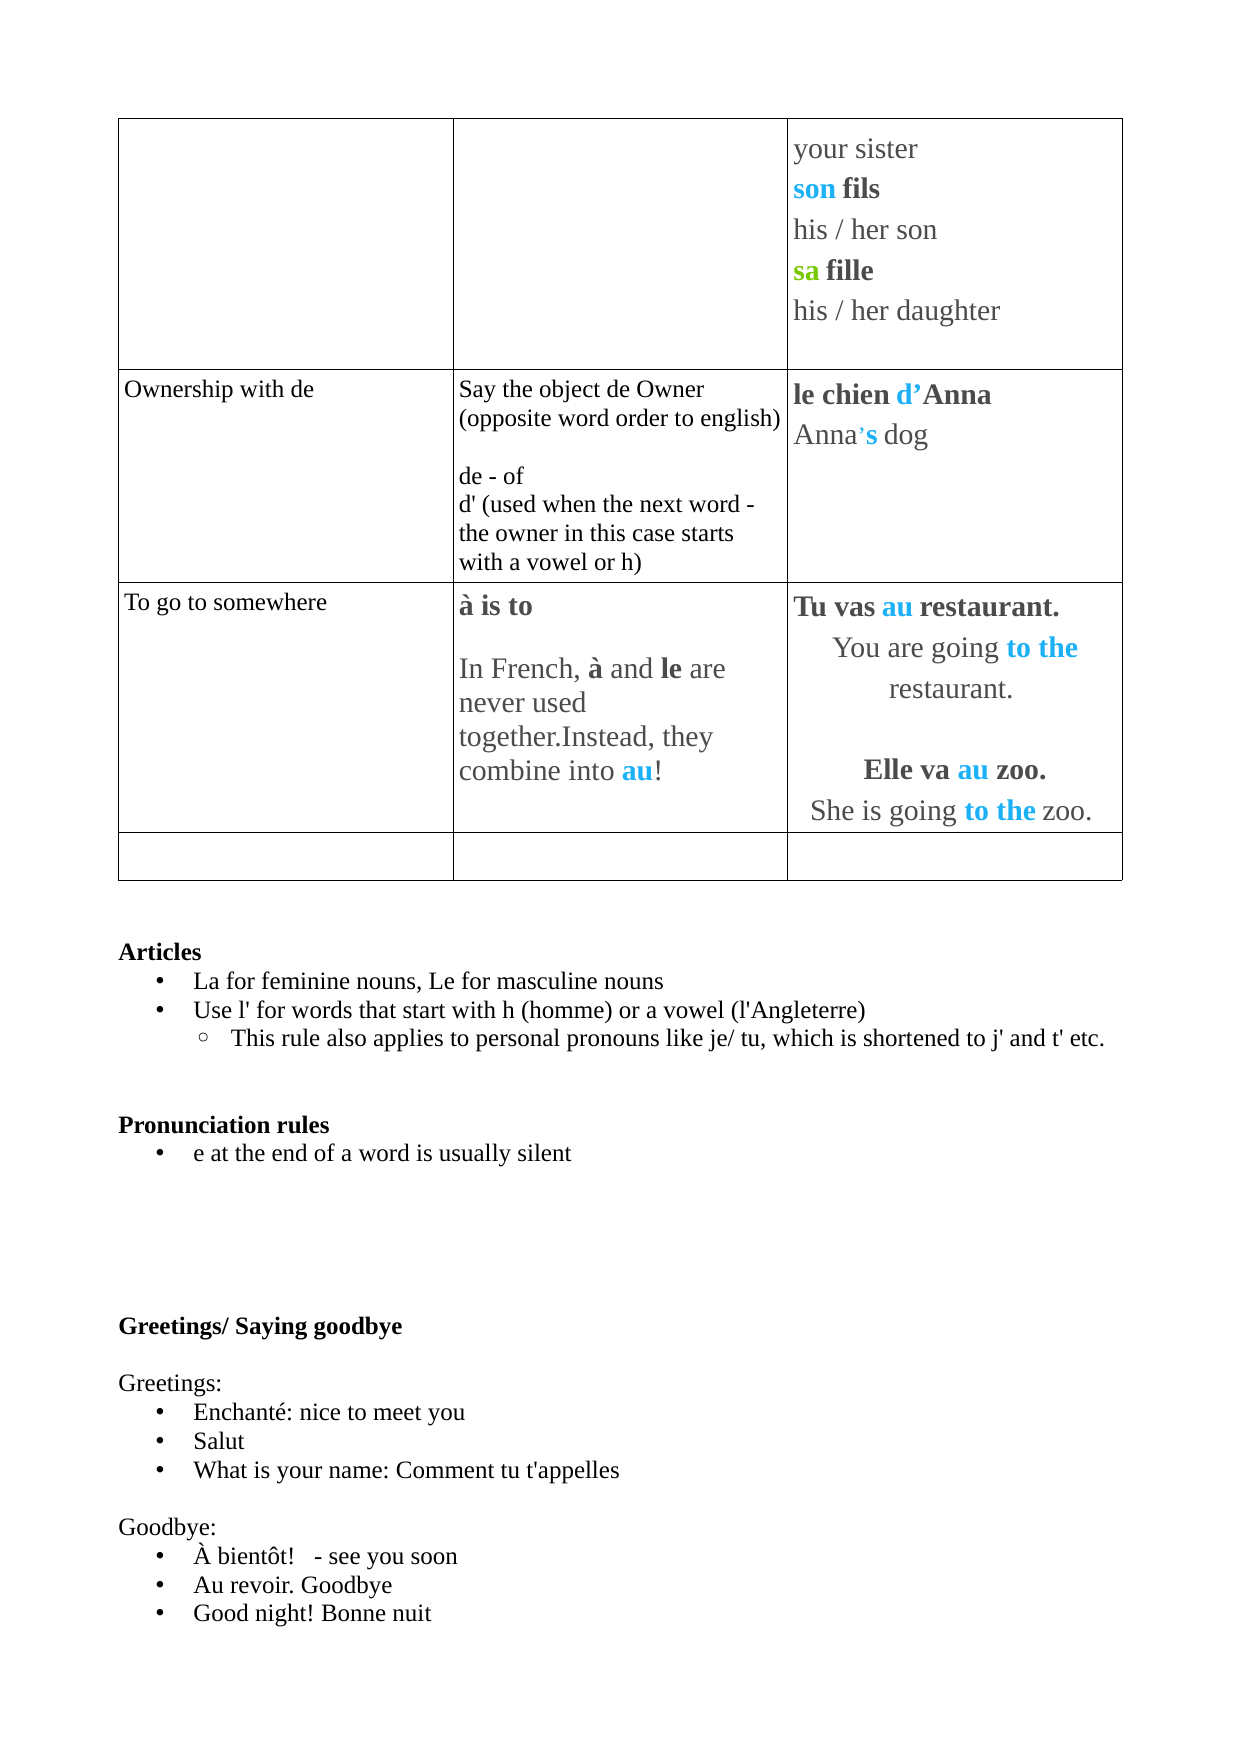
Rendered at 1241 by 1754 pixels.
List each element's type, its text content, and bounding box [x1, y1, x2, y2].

text Articles [118, 937, 1122, 966]
list Au revoir. Goodbye [156, 1570, 1122, 1598]
text Goodbye: [118, 1512, 1122, 1541]
table_cell [119, 119, 453, 369]
list e at the end of a word is usually silent [156, 1138, 1122, 1167]
text Greetings/ Saying goodbye [118, 1311, 1122, 1340]
table_cell [454, 119, 787, 369]
list What is your name: Comment tu t'appelles [156, 1455, 1122, 1483]
list Salut [156, 1426, 1122, 1455]
text Greetings: [118, 1368, 1122, 1397]
table_cell [119, 833, 453, 880]
table_cell Say the object de Owner (opposite word order to english) de - of d' (used when the next word - the owner in this case starts with a vowel or h) [454, 370, 787, 582]
list Enchanté: nice to meet you [156, 1397, 1122, 1426]
text Pronunciation rules [118, 1110, 1122, 1138]
table_cell le chien d’Anna Anna’s dog [788, 370, 1122, 582]
list À bientôt! - see you soon [156, 1541, 1122, 1570]
table_cell [454, 833, 787, 880]
list La for feminine nouns, Le for masculine nouns [156, 966, 1122, 995]
table_cell [788, 833, 1122, 880]
list Good night! Bonne nuit [156, 1598, 1122, 1627]
list Use l' for words that start with h (homme) or a vowel (l'Angleterre) [156, 995, 1122, 1023]
list This rule also applies to personal pronouns like je/ tu, which is shortened to j' and t' etc. [193, 1023, 1122, 1052]
table_cell To go to somewhere [119, 583, 453, 832]
table_cell Tu vas au restaurant. You are going to the restaurant. Elle va au zoo. She is going to the zoo. [788, 583, 1122, 832]
table_cell Ownership with de [119, 370, 453, 582]
table_cell à is to In French, à and le are never used together.Instead, they combine into au! [454, 583, 787, 832]
table_cell your sister son fils his / her son sa fille his / her daughter [788, 119, 1122, 369]
